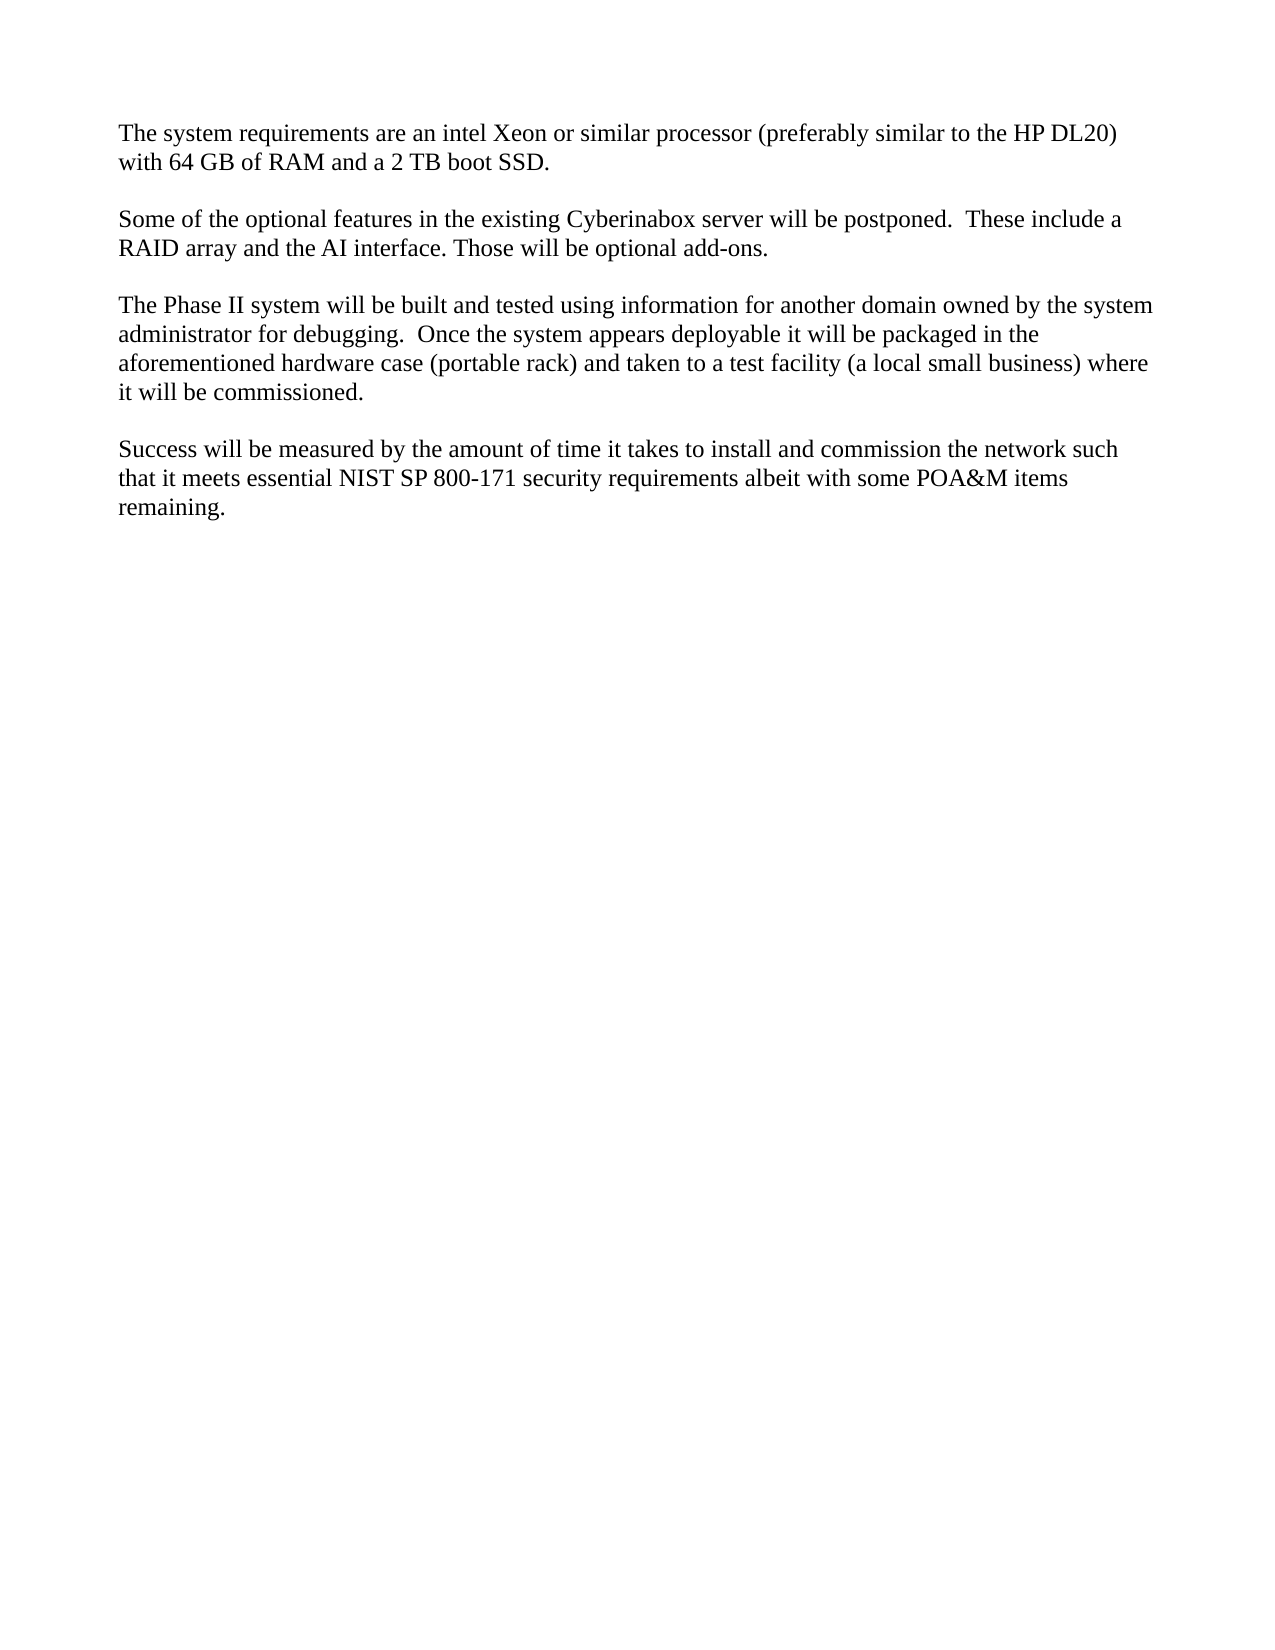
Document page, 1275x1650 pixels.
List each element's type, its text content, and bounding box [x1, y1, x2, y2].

text Some of the optional features in the existing Cyberinabox server will be postponed. These include a RAID array and the AI interface. Those will be optional add-ons. [118, 204, 1157, 262]
text The Phase II system will be built and tested using information for another domain owned by the system administrator for debugging. Once the system appears deployable it will be packaged in the aforementioned hardware case (portable rack) and taken to a test facility (a local small business) where it will be commissioned. [118, 291, 1157, 406]
text Success will be measured by the amount of time it takes to install and commission the network such that it meets essential NIST SP 800-171 security requirements albeit with some POA&M items remaining. [118, 434, 1157, 521]
text The system requirements are an intel Xeon or similar processor (preferably similar to the HP DL20) with 64 GB of RAM and a 2 TB boot SSD. [118, 118, 1157, 176]
